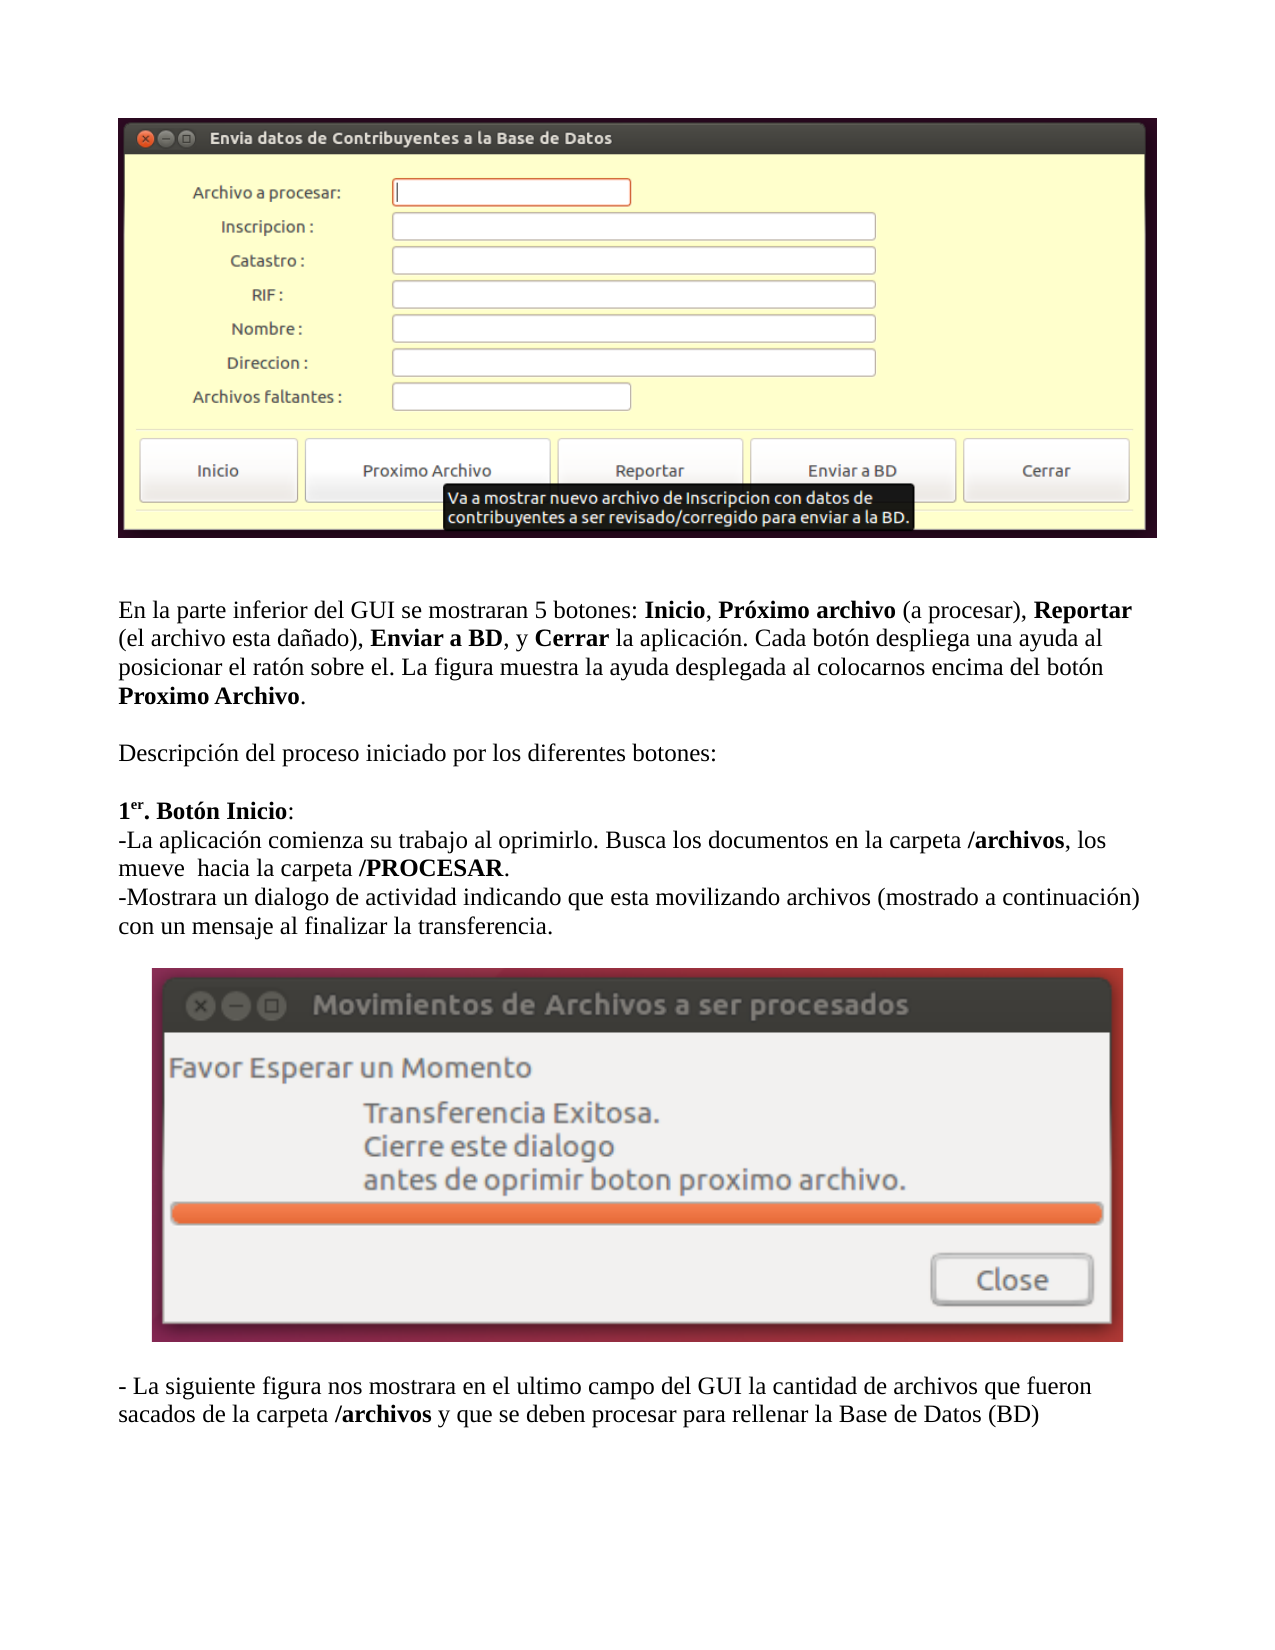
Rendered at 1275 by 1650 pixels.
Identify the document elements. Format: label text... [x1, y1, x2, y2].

text -La aplicación comienza su trabajo al oprimirlo. Busca los documentos en la carpeta /archivos, los mueve hacia la carpeta /PROCESAR. [118, 825, 1157, 882]
text -Mostrara un dialogo de actividad indicando que esta movilizando archivos (mostrado a continuación) con un mensaje al finalizar la transferencia. [118, 882, 1157, 940]
text 1er. Botón Inicio: [118, 796, 1157, 825]
text Descripción del proceso iniciado por los diferentes botones: [118, 738, 1157, 767]
text - La siguiente figura nos mostrara en el ultimo campo del GUI la cantidad de archivos que fueron sacados de la carpeta /archivos y que se deben procesar para rellenar la Base de Datos (BD) [118, 1371, 1157, 1428]
text En la parte inferior del GUI se mostraran 5 botones: Inicio, Próximo archivo (a procesar), Reportar (el archivo esta dañado), Enviar a BD, y Cerrar la aplicación. Cada botón despliega una ayuda al posicionar el ratón sobre el. La figura muestra la ayuda desplegada al colocarnos encima del botón Proximo Archivo. [118, 595, 1157, 710]
picture [151, 968, 1124, 1342]
picture [118, 118, 1157, 538]
